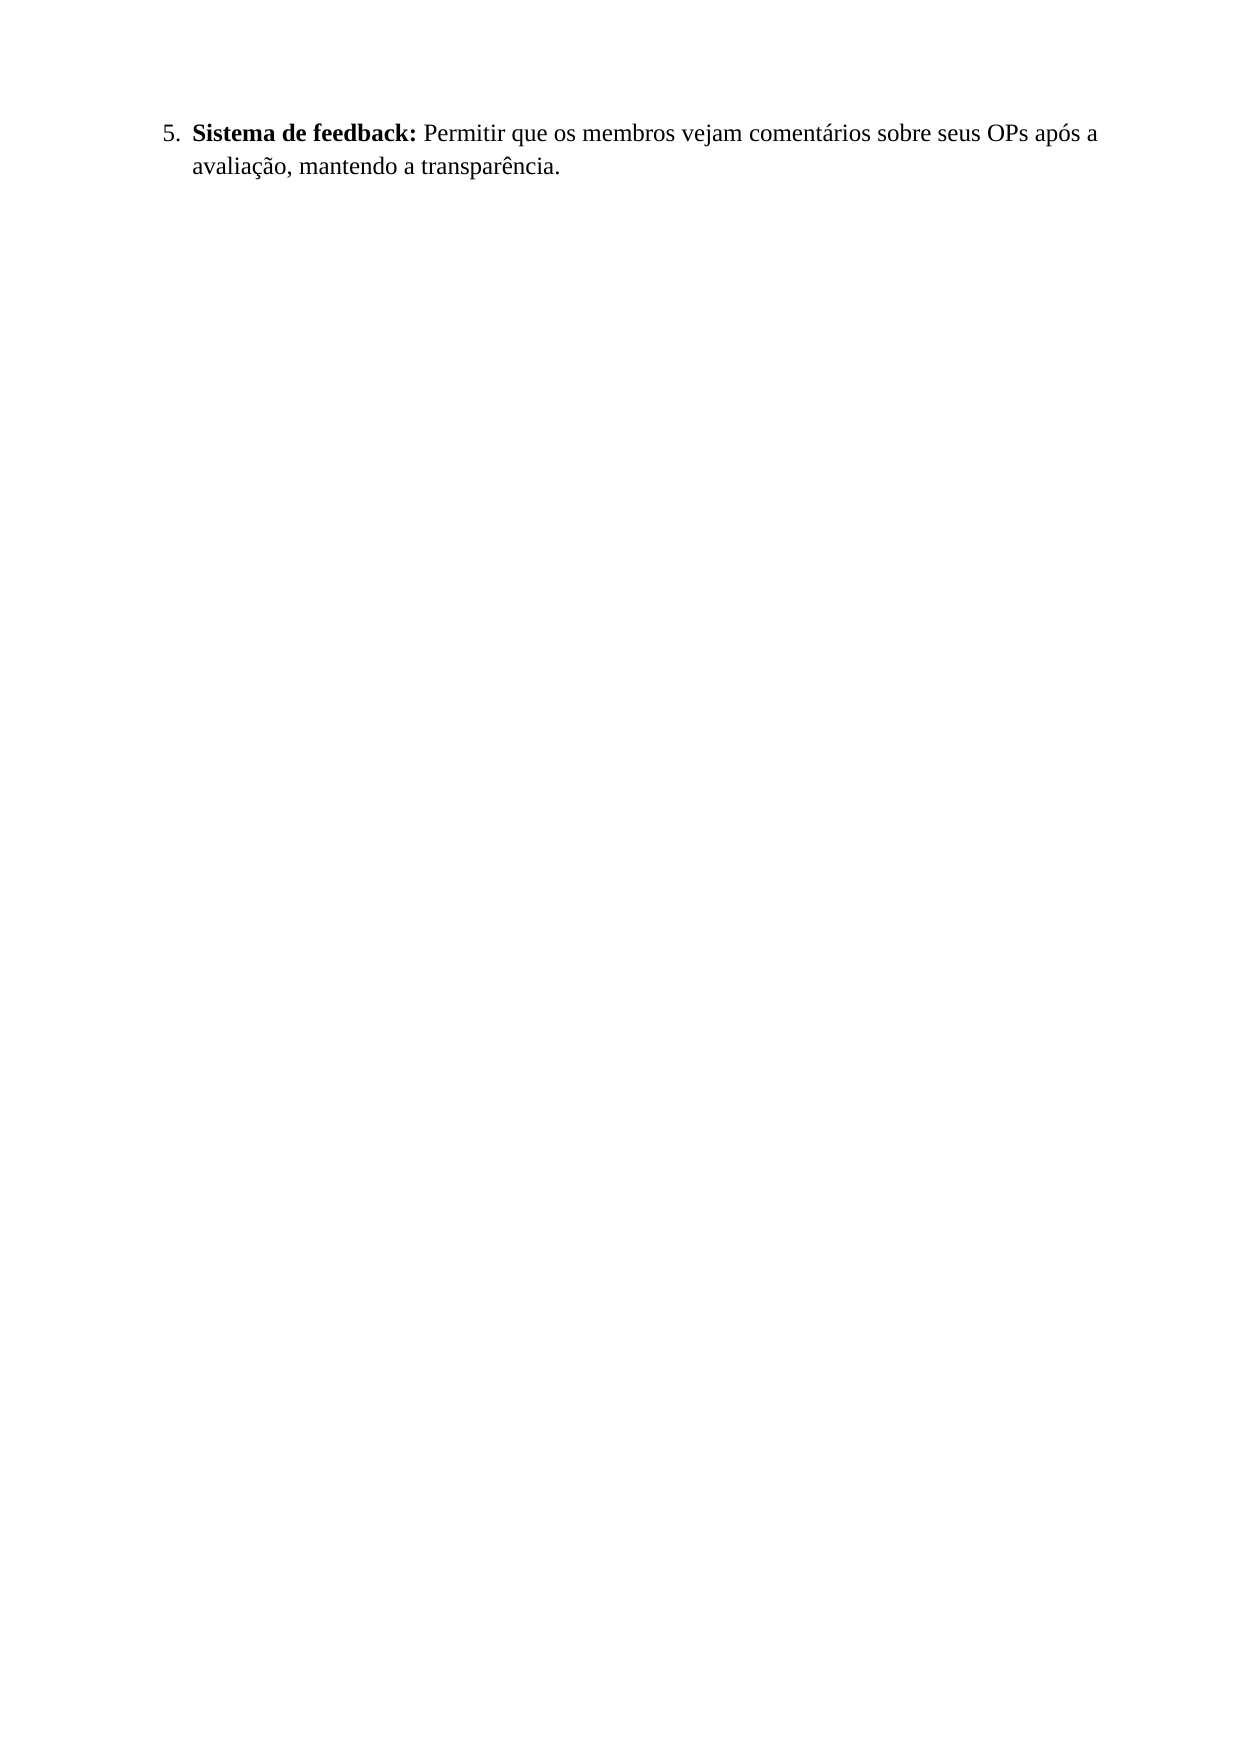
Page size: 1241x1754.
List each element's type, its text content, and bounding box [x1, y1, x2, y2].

list Sistema de feedback: Permitir que os membros vejam comentários sobre seus OPs após a avaliação, mantendo a transparência. [162, 118, 1122, 180]
